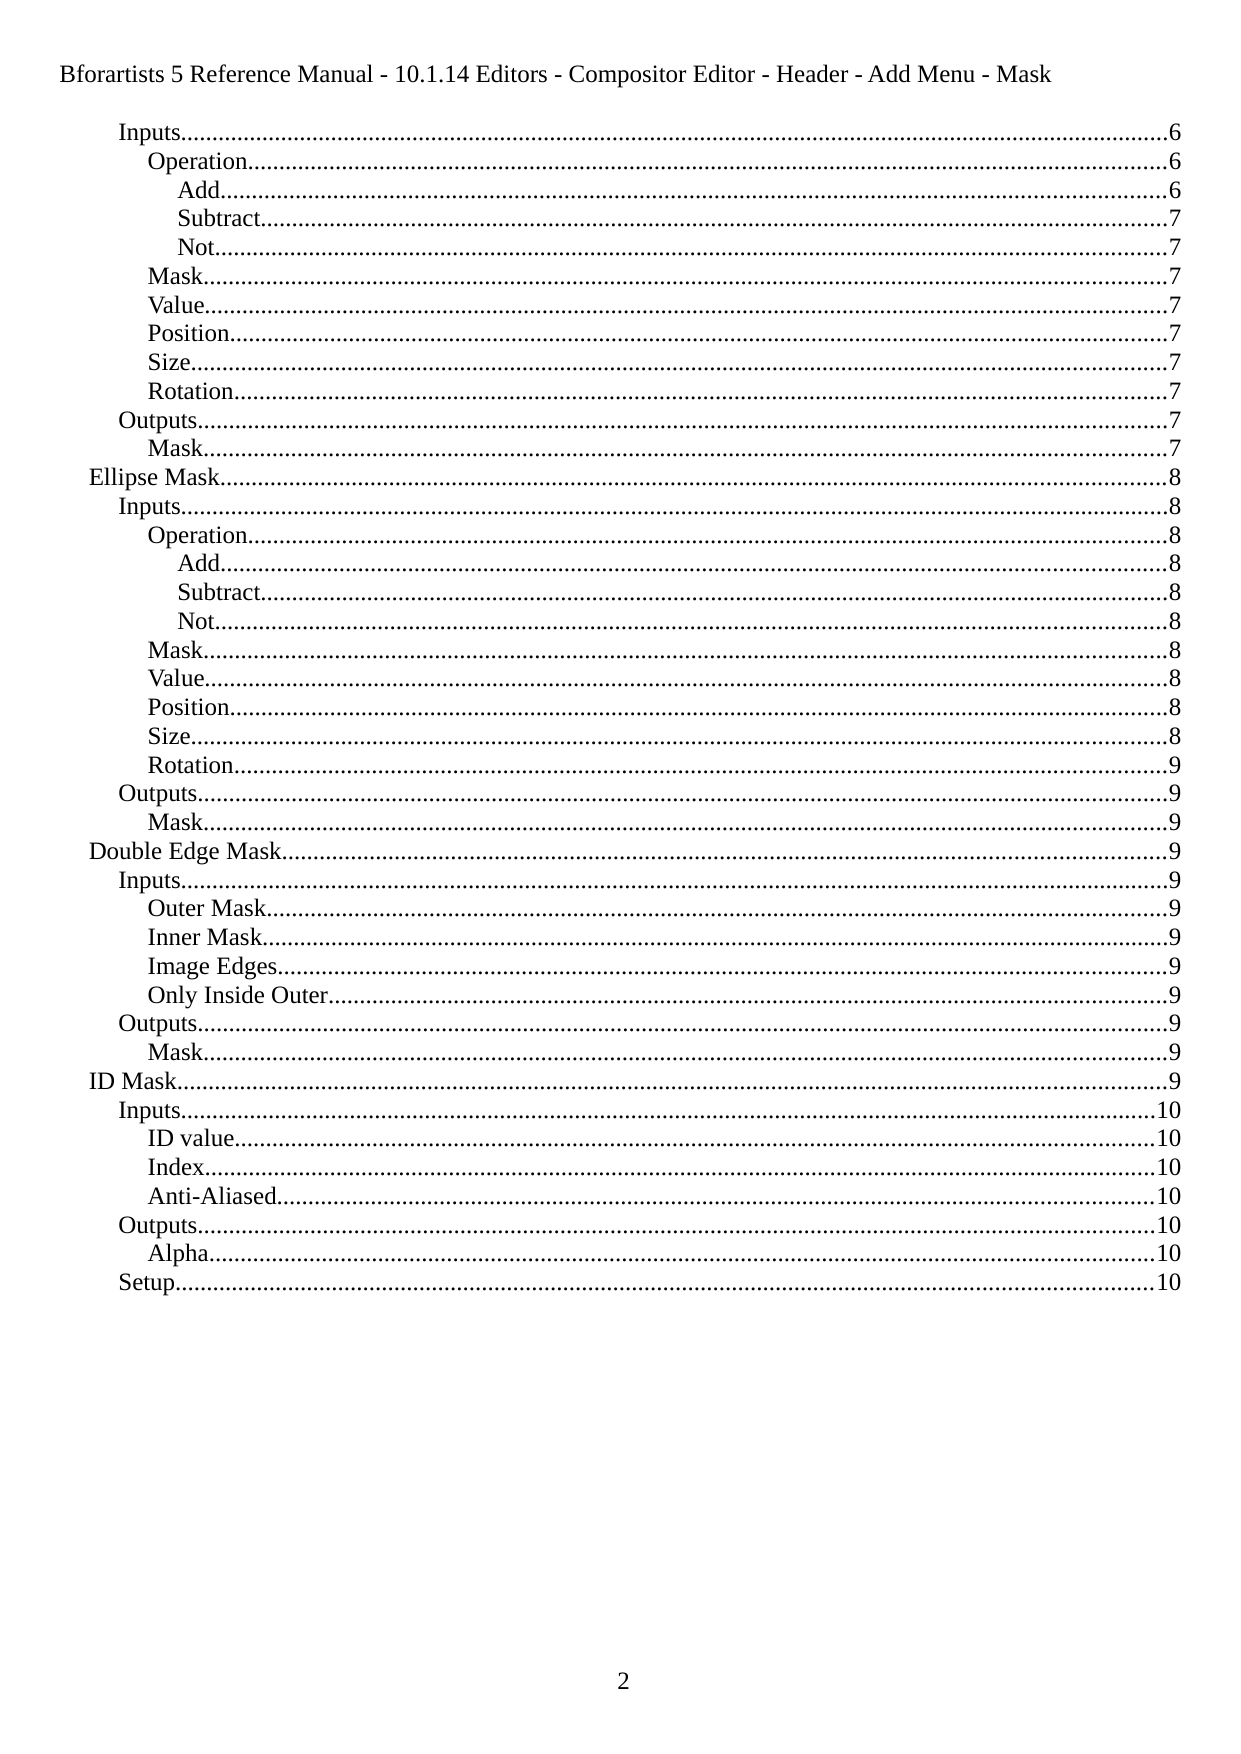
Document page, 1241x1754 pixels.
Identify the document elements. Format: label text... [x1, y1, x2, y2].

text Inputs 6 [118, 117, 1181, 146]
text Add 6 [177, 175, 1181, 203]
text Operation 8 [147, 520, 1181, 548]
text Mask 7 [147, 261, 1181, 290]
text Mask 7 [147, 433, 1181, 462]
text Not 7 [177, 232, 1181, 261]
text Mask 9 [147, 1037, 1181, 1066]
text Double Edge Mask 9 [88, 836, 1181, 865]
text Value 8 [147, 663, 1181, 692]
text Outputs 10 [118, 1210, 1181, 1238]
text Position 7 [147, 318, 1181, 347]
text Setup 10 [118, 1267, 1181, 1296]
text Alpha 10 [147, 1238, 1181, 1267]
text Size 8 [147, 721, 1181, 750]
text Size 7 [147, 347, 1181, 376]
text Ellipse Mask 8 [88, 462, 1181, 491]
text ID Mask 9 [88, 1066, 1181, 1095]
text Inputs 8 [118, 491, 1181, 520]
text Position 8 [147, 692, 1181, 721]
text Inner Mask 9 [147, 922, 1181, 951]
text Subtract 7 [177, 203, 1181, 232]
text Inputs 9 [118, 865, 1181, 893]
text Value 7 [147, 290, 1181, 318]
text Outer Mask 9 [147, 893, 1181, 922]
text Add 8 [177, 548, 1181, 577]
text Only Inside Outer 9 [147, 980, 1181, 1008]
text Outputs 9 [118, 778, 1181, 807]
text Subtract 8 [177, 577, 1181, 606]
text ID value 10 [147, 1123, 1181, 1152]
text Mask 8 [147, 635, 1181, 663]
text Outputs 9 [118, 1008, 1181, 1037]
text Inputs 10 [118, 1095, 1181, 1123]
text Operation 6 [147, 146, 1181, 175]
text Mask 9 [147, 807, 1181, 836]
text Rotation 9 [147, 750, 1181, 778]
text Image Edges 9 [147, 951, 1181, 980]
text Outputs 7 [118, 405, 1181, 433]
text Rotation 7 [147, 376, 1181, 405]
text Index 10 [147, 1152, 1181, 1181]
text Not 8 [177, 606, 1181, 635]
text Anti-Aliased 10 [147, 1181, 1181, 1210]
